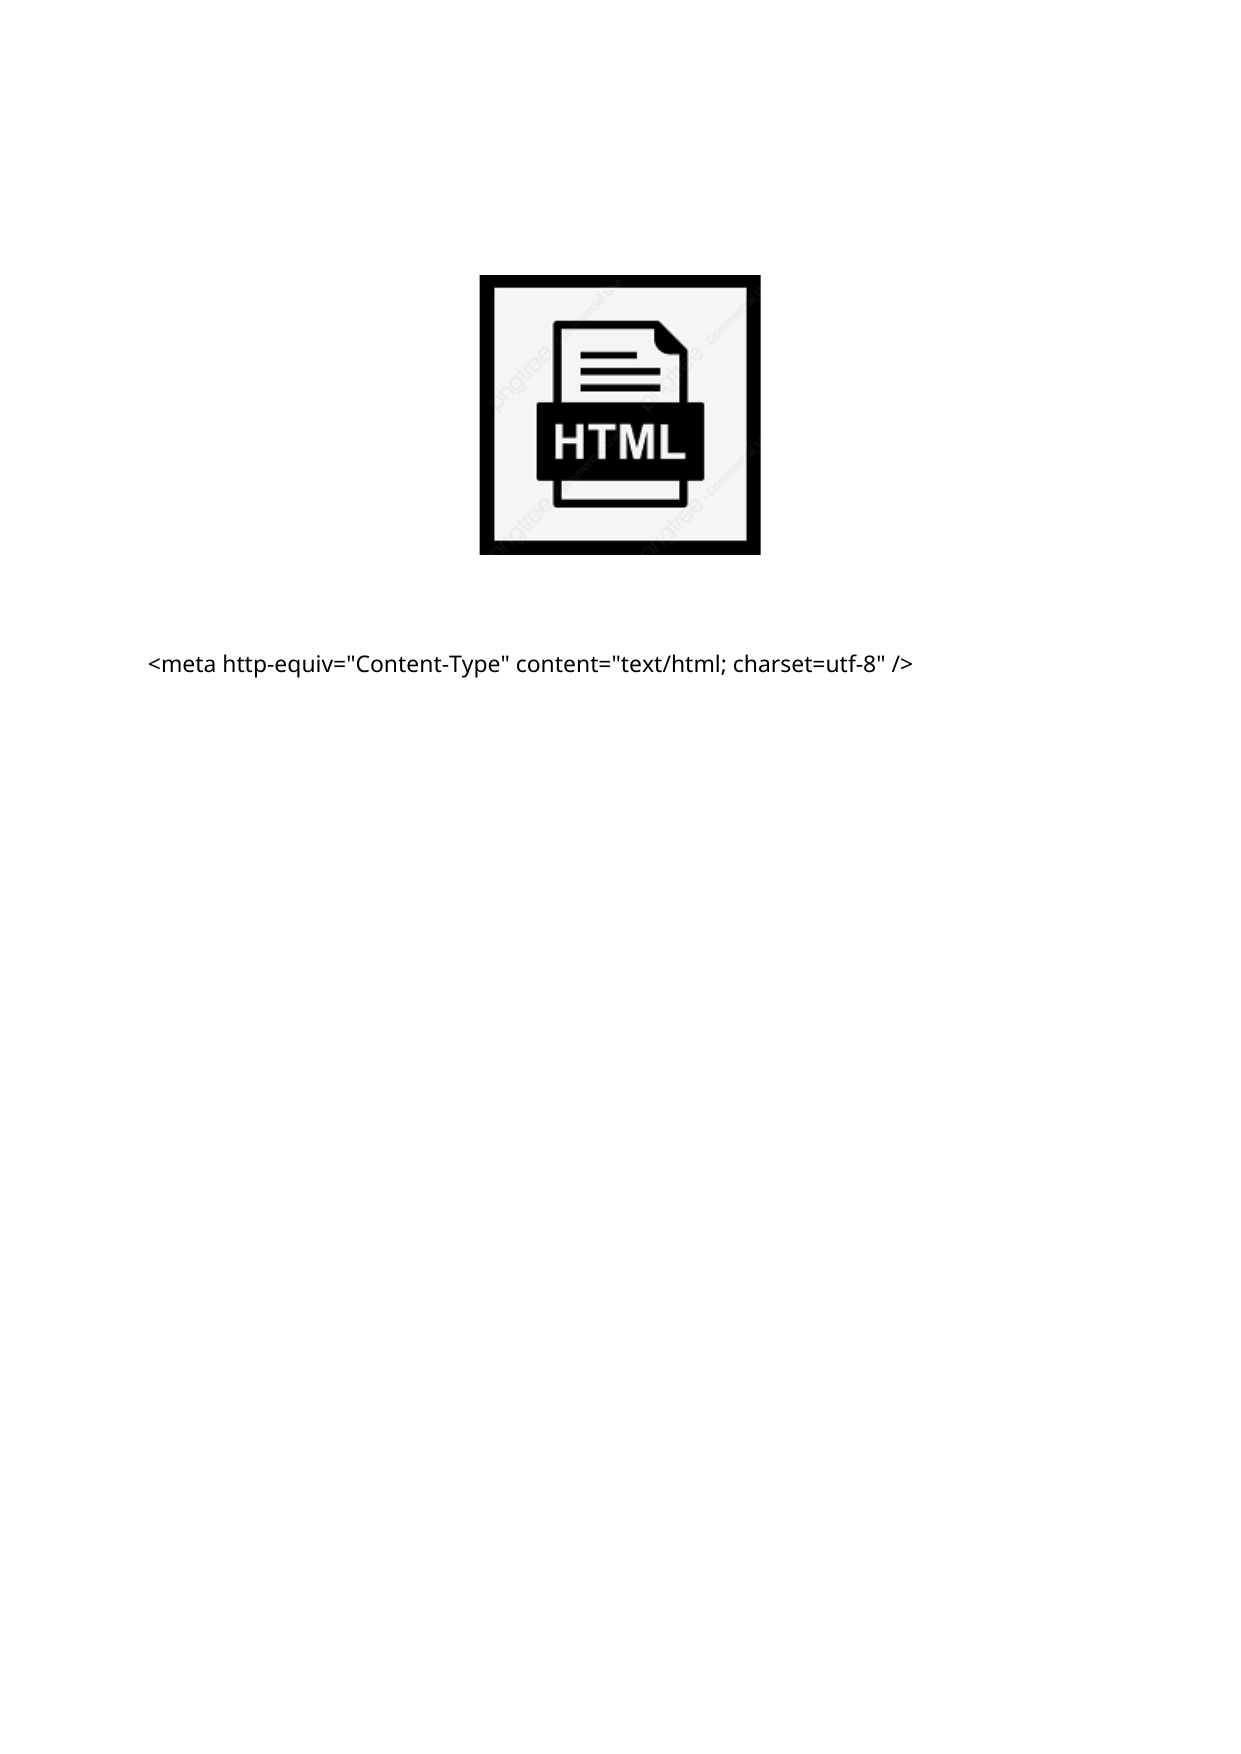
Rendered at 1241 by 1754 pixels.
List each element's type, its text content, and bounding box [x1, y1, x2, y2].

picture [479, 275, 761, 555]
text <meta http-equiv="Content-Type" content="text/html; charset=utf-8" /> [148, 648, 1092, 680]
